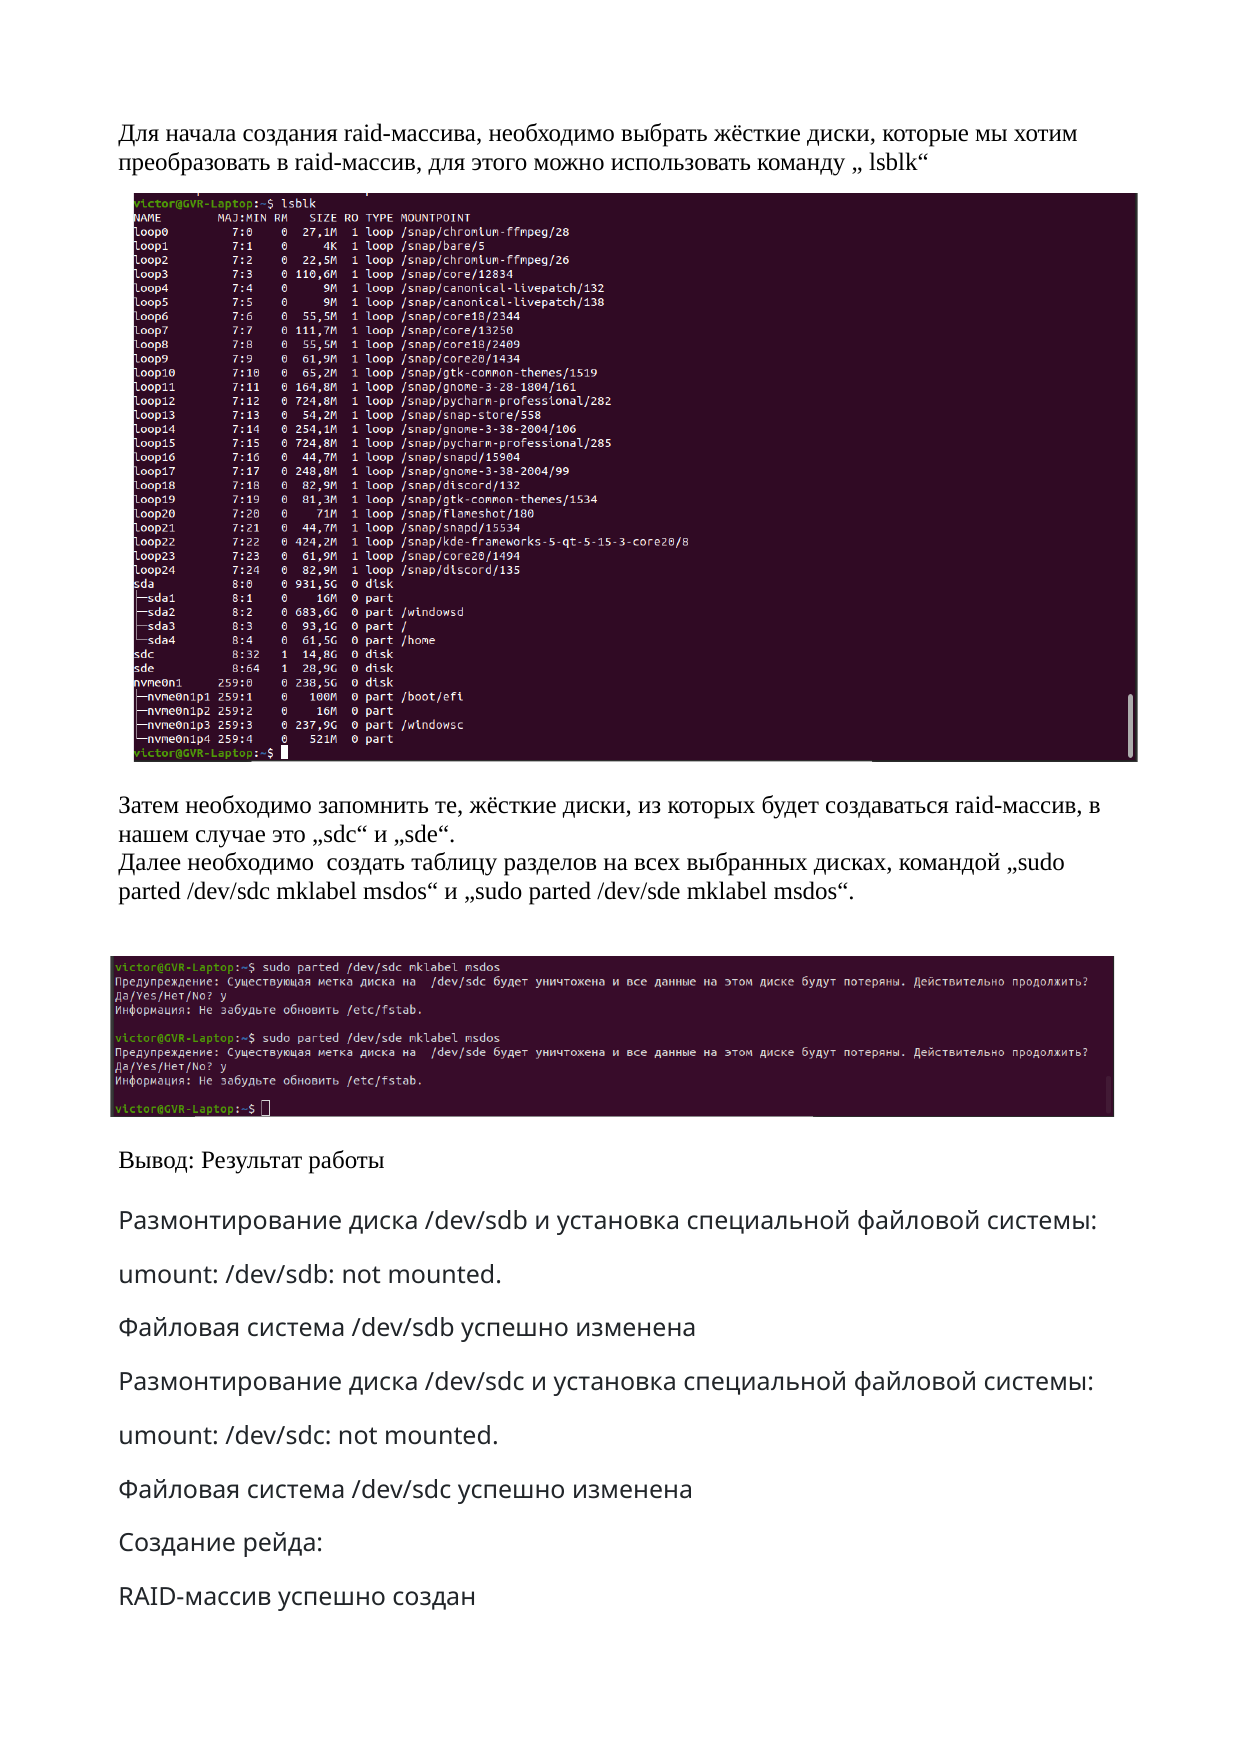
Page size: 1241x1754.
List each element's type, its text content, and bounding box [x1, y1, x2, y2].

text Затем необходимо запомнить те, жёсткие диски, из которых будет создаваться raid-массив, в нашем случае это „sdc“ и „sde“. [118, 790, 1122, 847]
text Вывод: Результат работы [118, 1145, 1122, 1174]
text umount: /dev/sdb: not mounted. [118, 1256, 1122, 1290]
text Размонтирование диска /dev/sdc и установка специальной файловой системы: [118, 1364, 1122, 1398]
picture [110, 956, 1115, 1117]
picture [133, 193, 1138, 762]
text Создание рейда: [118, 1525, 1122, 1559]
text Для начала создания raid-массива, необходимо выбрать жёсткие диски, которые мы хотим преобразовать в raid-массив, для этого можно использовать команду „ lsblk“ [118, 118, 1122, 176]
text Далее необходимо создать таблицу разделов на всех выбранных дисках, командой „sudo parted /dev/sdc mklabel msdos“ и „sudo parted /dev/sde mklabel msdos“. [118, 847, 1122, 905]
text Файловая система /dev/sdc успешно изменена [118, 1471, 1122, 1505]
text umount: /dev/sdc: not mounted. [118, 1417, 1122, 1452]
text Файловая система /dev/sdb успешно изменена [118, 1310, 1122, 1344]
text RAID-массив успешно создан [118, 1579, 1122, 1613]
text Размонтирование диска /dev/sdb и установка специальной файловой системы: [118, 1202, 1122, 1237]
